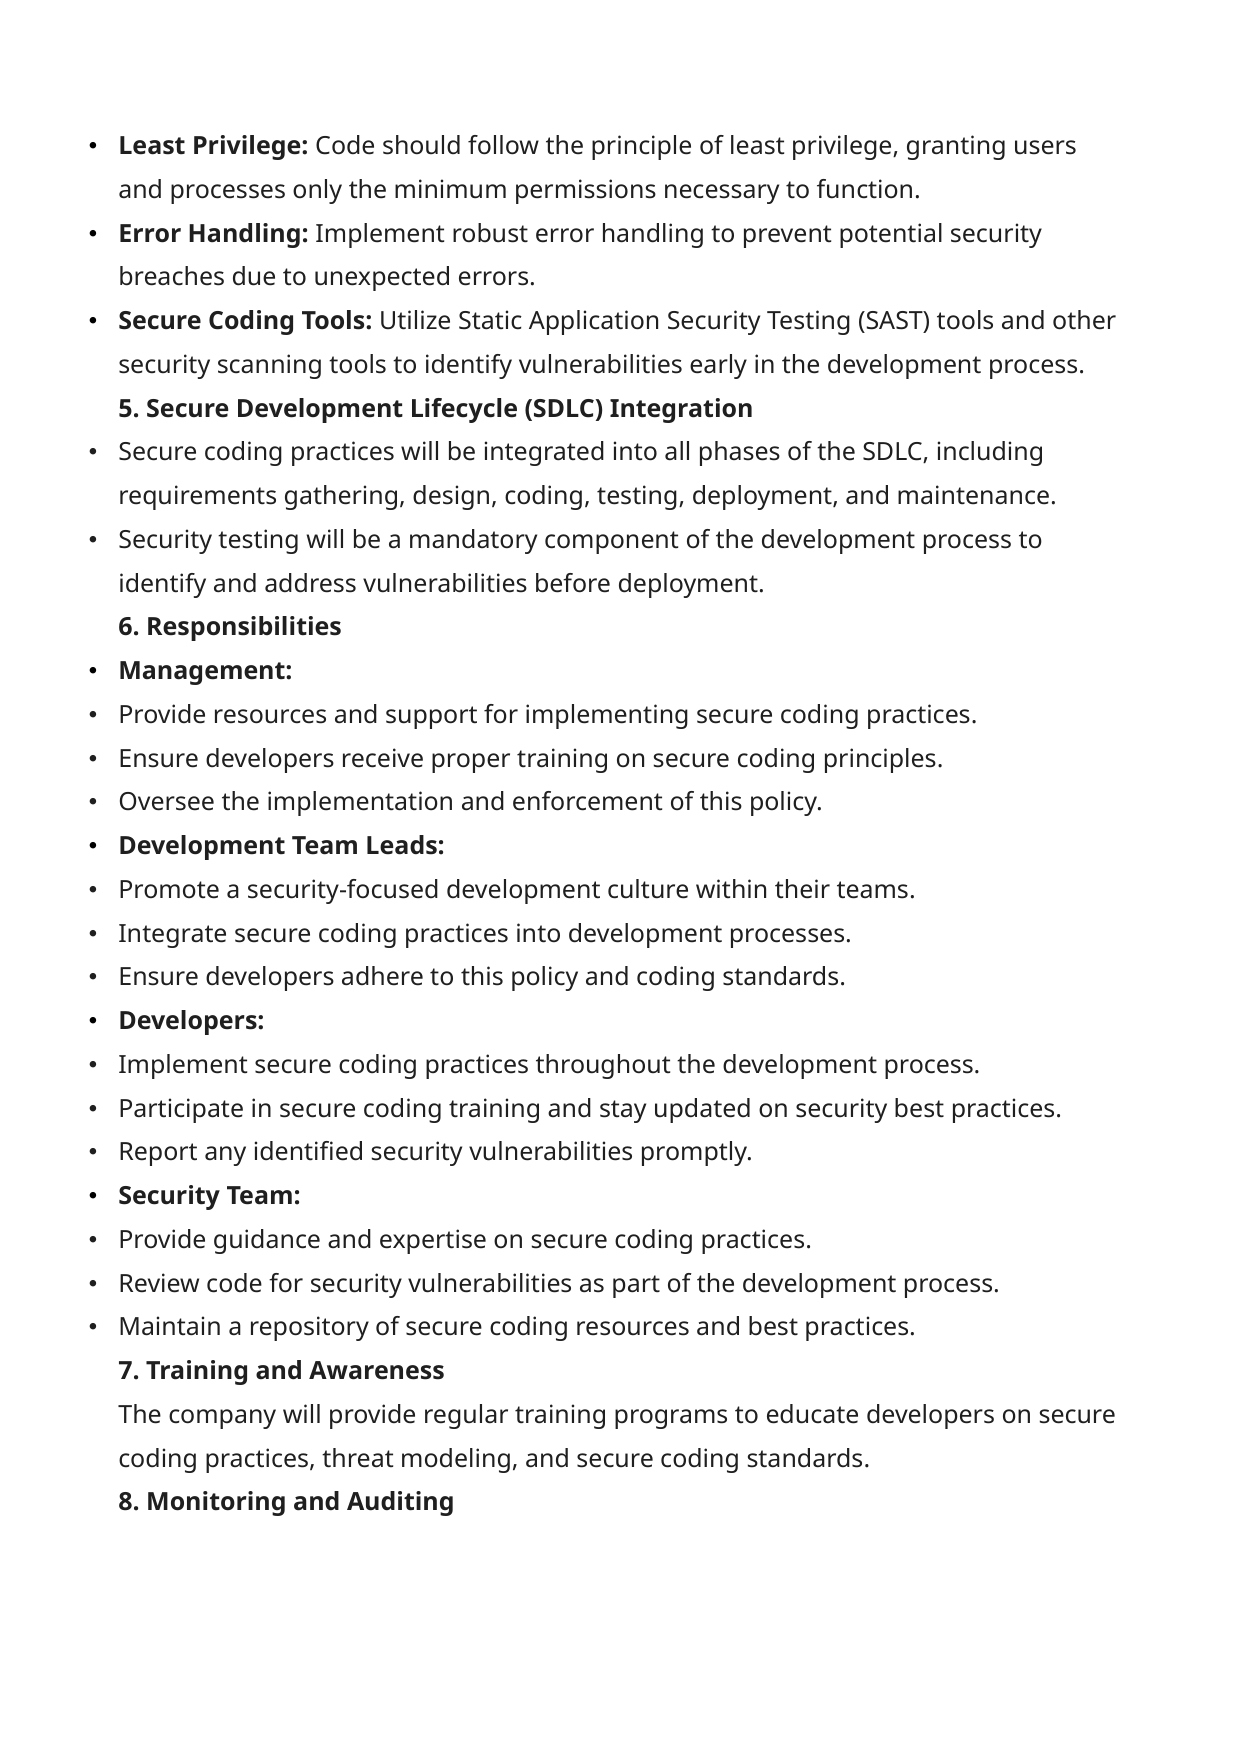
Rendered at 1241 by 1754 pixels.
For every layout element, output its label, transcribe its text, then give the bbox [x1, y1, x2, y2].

list Participate in secure coding training and stay updated on security best practices. [118, 1081, 1122, 1124]
text 6. Responsibilities [118, 599, 1122, 643]
list Ensure developers receive proper training on secure coding principles. [118, 731, 1122, 774]
list Security Team: [118, 1168, 1122, 1212]
list Oversee the implementation and enforcement of this policy. [118, 774, 1122, 818]
text 7. Training and Awareness [118, 1343, 1122, 1387]
list Secure coding practices will be integrated into all phases of the SDLC, including requirements gathering, design, coding, testing, deployment, and maintenance. [118, 424, 1122, 512]
list Error Handling: Implement robust error handling to prevent potential security breaches due to unexpected errors. [118, 206, 1122, 293]
list Maintain a repository of secure coding resources and best practices. [118, 1299, 1122, 1343]
list Report any identified security vulnerabilities promptly. [118, 1124, 1122, 1168]
text The company will provide regular training programs to educate developers on secure coding practices, threat modeling, and secure coding standards. [118, 1387, 1122, 1474]
list Least Privilege: Code should follow the principle of least privilege, granting users and processes only the minimum permissions necessary to function. [118, 118, 1122, 206]
list Development Team Leads: [118, 818, 1122, 862]
list Promote a security-focused development culture within their teams. [118, 862, 1122, 906]
text 5. Secure Development Lifecycle (SDLC) Integration [118, 381, 1122, 424]
list Ensure developers adhere to this policy and coding standards. [118, 949, 1122, 993]
list Provide guidance and expertise on secure coding practices. [118, 1212, 1122, 1256]
list Secure Coding Tools: Utilize Static Application Security Testing (SAST) tools and other security scanning tools to identify vulnerabilities early in the development process. [118, 293, 1122, 381]
list Developers: [118, 993, 1122, 1037]
list Integrate secure coding practices into development processes. [118, 906, 1122, 949]
list Management: [118, 643, 1122, 687]
text 8. Monitoring and Auditing [118, 1474, 1122, 1518]
list Security testing will be a mandatory component of the development process to identify and address vulnerabilities before deployment. [118, 512, 1122, 599]
list Review code for security vulnerabilities as part of the development process. [118, 1256, 1122, 1299]
list Provide resources and support for implementing secure coding practices. [118, 687, 1122, 731]
list Implement secure coding practices throughout the development process. [118, 1037, 1122, 1081]
